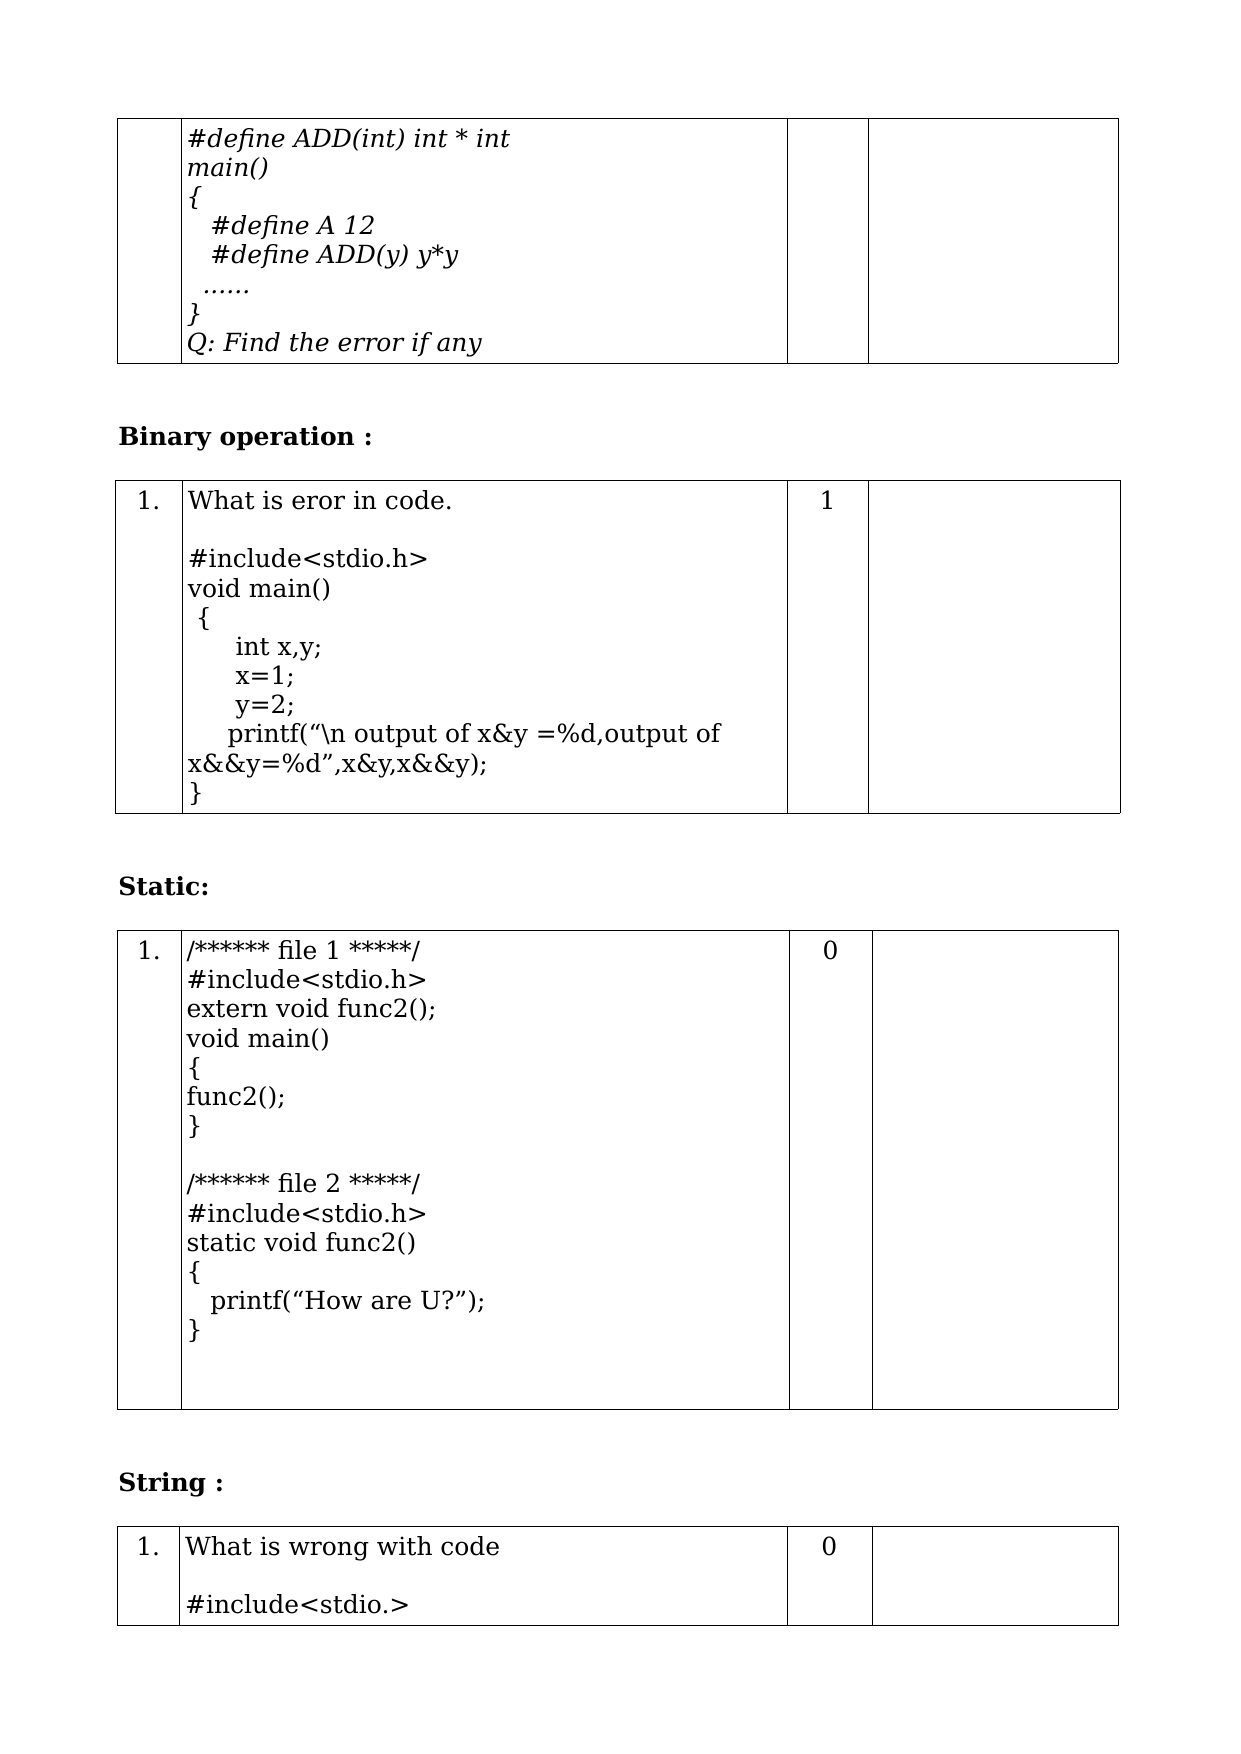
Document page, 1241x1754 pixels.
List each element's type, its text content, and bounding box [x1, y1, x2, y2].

table_header [873, 931, 1118, 1409]
table_header 1 [788, 481, 868, 813]
table_header What is wrong with code #include<stdio.> [180, 1527, 787, 1625]
table_header /****** file 1 *****/ #include<stdio.h> extern void func2(); void main() { func2(); } /****** file 2 *****/ #include<stdio.h> static void func2() { printf(“How are U?”); } [182, 931, 789, 1409]
table_header 1. [118, 1527, 179, 1625]
text Static: [118, 872, 1122, 901]
table_cell #define ADD(int) int * int main() { #define A 12 #define ADD(y) y*y ...... } Q: Find the error if any [182, 119, 787, 363]
text Binary operation : [118, 422, 1122, 451]
table_header [873, 1527, 1118, 1625]
table_header 0 [788, 1527, 872, 1625]
table_cell [118, 119, 181, 363]
table_header 0 [790, 931, 872, 1409]
table_cell [788, 119, 868, 363]
text String : [118, 1467, 1122, 1497]
table_cell [869, 119, 1118, 363]
table_header What is eror in code. #include<stdio.h> void main() { int x,y; x=1; y=2; printf(“\n output of x&y =%d,output of x&&y=%d”,x&y,x&&y); } [183, 481, 787, 813]
table_header 1. [118, 931, 181, 1409]
table_header [869, 481, 1120, 813]
table_header 1. [116, 481, 182, 813]
